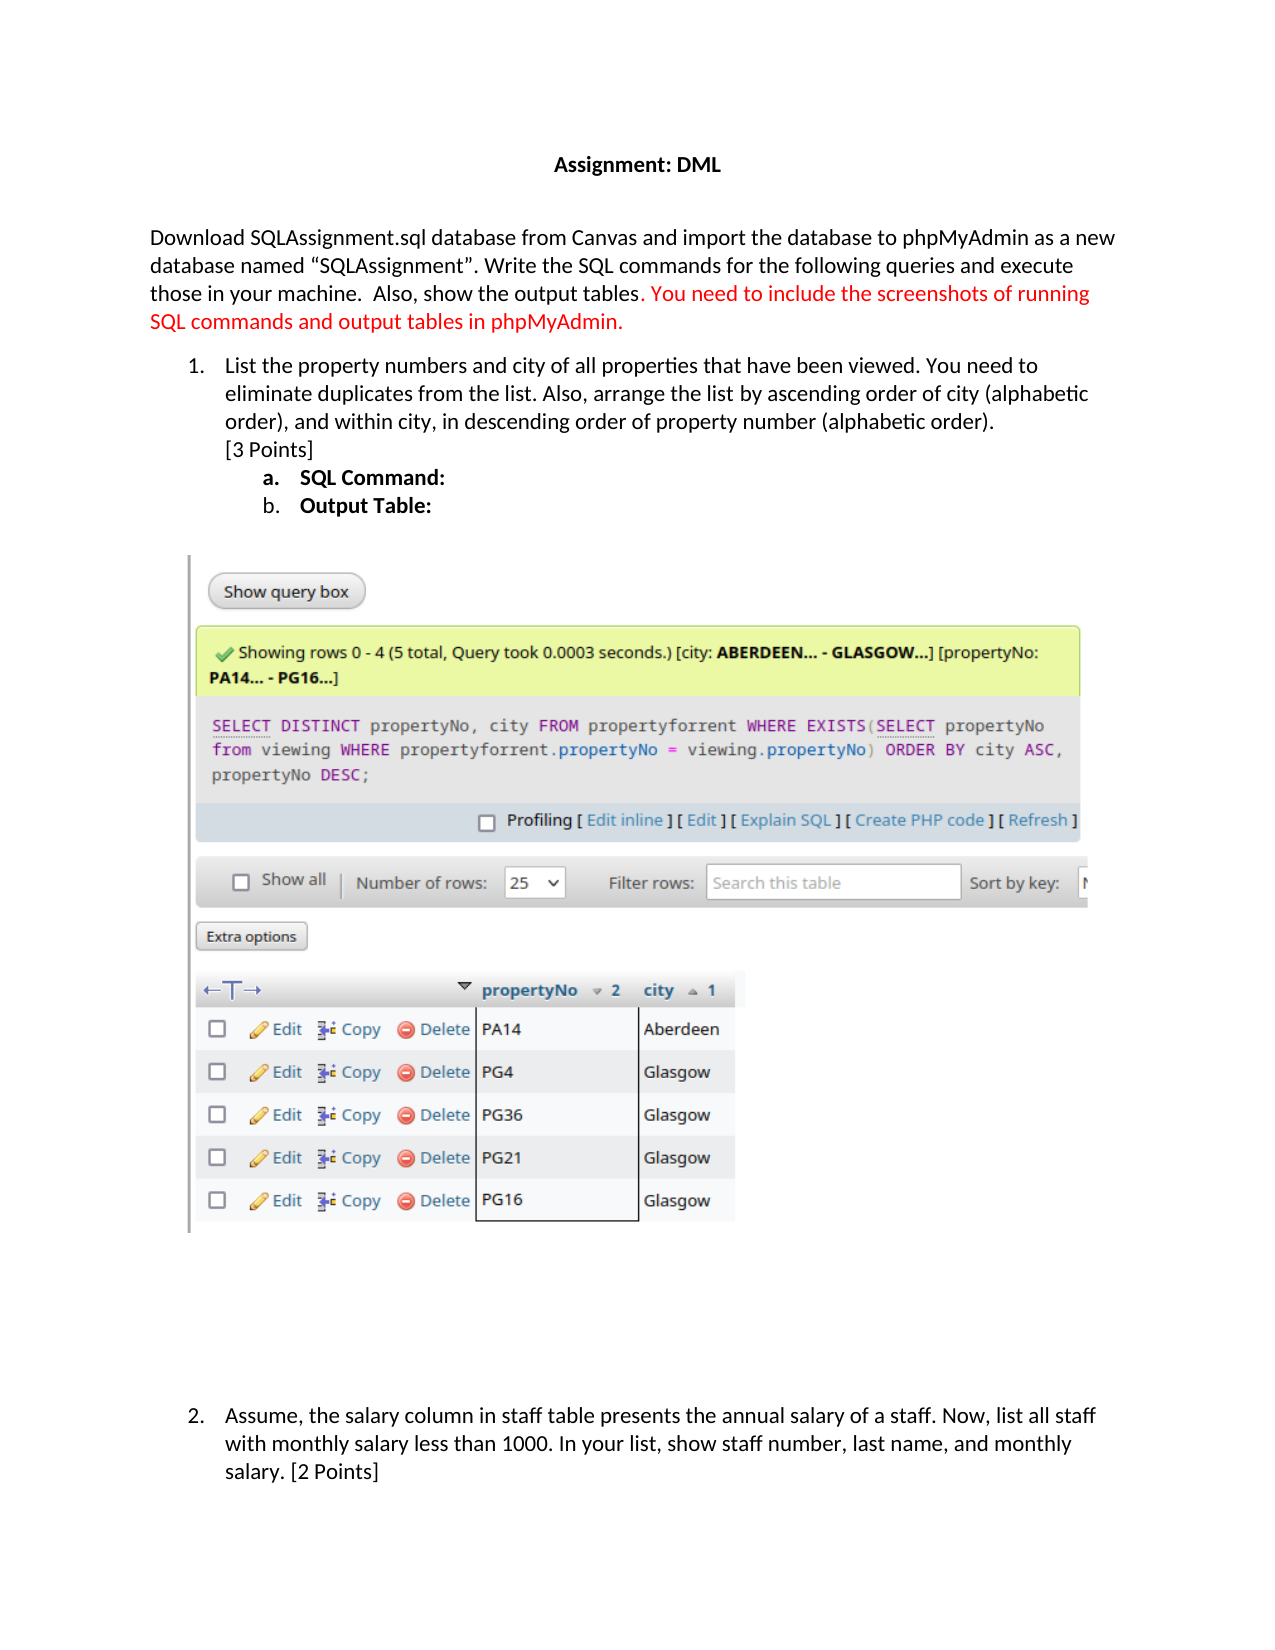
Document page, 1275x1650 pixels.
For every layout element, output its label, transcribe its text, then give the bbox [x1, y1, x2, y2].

text Assignment: DML [150, 150, 1125, 178]
list Assume, the salary column in staff table presents the annual salary of a staff. Now, list all staff with monthly salary less than 1000. In your list, show staff number, last name, and monthly salary. [2 Points] [187, 1401, 1125, 1485]
list [3 Points] [225, 436, 1125, 463]
list SQL Command: [262, 463, 1125, 492]
text Download SQLAssignment.sql database from Canvas and import the database to phpMyAdmin as a new database named “SQLAssignment”. Write the SQL commands for the following queries and execute those in your machine. Also, show the output tables. You need to include the screenshots of running SQL commands and output tables in phpMyAdmin. [150, 223, 1125, 335]
list Output Table: [262, 492, 1125, 519]
picture [187, 555, 1088, 1233]
list List the property numbers and city of all properties that have been viewed. You need to eliminate duplicates from the list. Also, arrange the list by ascending order of city (alphabetic order), and within city, in descending order of property number (alphabetic order). [187, 351, 1125, 436]
